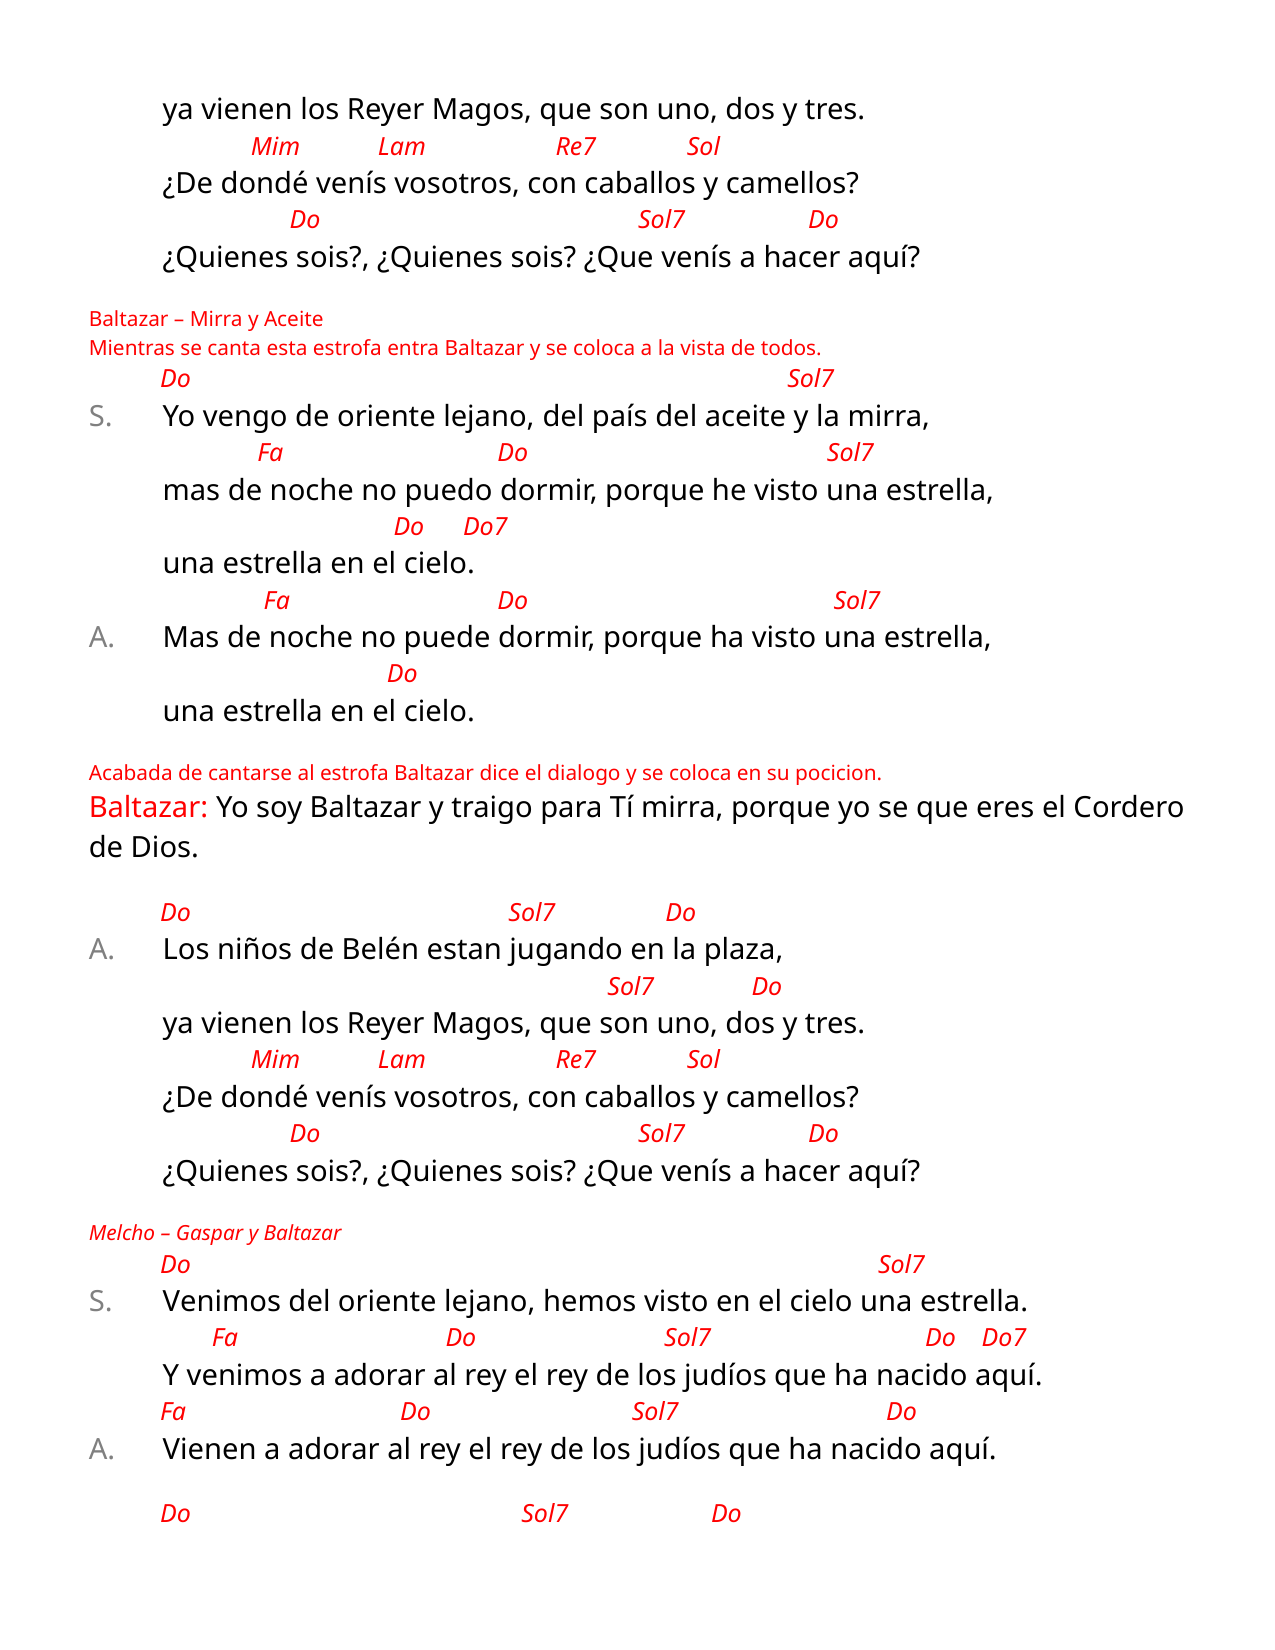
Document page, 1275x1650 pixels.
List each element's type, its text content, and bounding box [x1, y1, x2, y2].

text Do Sol7 [88, 361, 1186, 395]
text Fa Do Sol7 Do Do7 [88, 1320, 1186, 1354]
text Do Sol7 Do [88, 1496, 1186, 1530]
text Mientras se canta esta estrofa entra Baltazar y se coloca a la vista de todos. [88, 333, 1186, 361]
text mas de noche no puedo dormir, porque he visto una estrella, [88, 469, 1186, 508]
text Do Sol7 Do [88, 1116, 1186, 1150]
text ya vienen los Reyer Magos, que son uno, dos y tres. [88, 1002, 1186, 1042]
text Mim Lam Re7 Sol [88, 128, 1186, 162]
text Do Do7 [88, 508, 1186, 543]
text Fa Do Sol7 [88, 582, 1186, 616]
text ¿De dondé venís vosotros, con caballos y camellos? [88, 1076, 1186, 1116]
text Do [88, 656, 1186, 690]
text Fa Do Sol7 [88, 435, 1186, 469]
text Baltazar – Mirra y Aceite [88, 304, 1186, 333]
text Acabada de cantarse al estrofa Baltazar dice el dialogo y se coloca en su pocicion. [88, 758, 1186, 787]
text ya vienen los Reyer Magos, que son uno, dos y tres. [88, 88, 1186, 128]
text Y venimos a adorar al rey el rey de los judíos que ha nacido aquí. [88, 1354, 1186, 1394]
text Mim Lam Re7 Sol [88, 1042, 1186, 1076]
text Baltazar: Yo soy Baltazar y traigo para Tí mirra, porque yo se que eres el Cordero de Dios. [88, 787, 1186, 866]
text ¿De dondé venís vosotros, con caballos y camellos? [88, 162, 1186, 202]
text Do Sol7 Do [88, 202, 1186, 236]
text una estrella en el cielo. [88, 690, 1186, 730]
text A. Los niños de Belén estan jugando en la plaza, [88, 928, 1186, 968]
text S. Yo vengo de oriente lejano, del país del aceite y la mirra, [88, 395, 1186, 435]
text Do Sol7 Do [88, 894, 1186, 928]
text Do Sol7 [88, 1246, 1186, 1280]
text A. Vienen a adorar al rey el rey de los judíos que ha nacido aquí. [88, 1428, 1186, 1468]
text una estrella en el cielo. [88, 543, 1186, 582]
text S. Venimos del oriente lejano, hemos visto en el cielo una estrella. [88, 1280, 1186, 1320]
text Sol7 Do [88, 968, 1186, 1002]
text ¿Quienes sois?, ¿Quienes sois? ¿Que venís a hacer aquí? [88, 236, 1186, 276]
text Melcho – Gaspar y Baltazar [88, 1218, 1186, 1246]
text ¿Quienes sois?, ¿Quienes sois? ¿Que venís a hacer aquí? [88, 1150, 1186, 1189]
text A. Mas de noche no puede dormir, porque ha visto una estrella, [88, 616, 1186, 656]
text Fa Do Sol7 Do [88, 1394, 1186, 1428]
